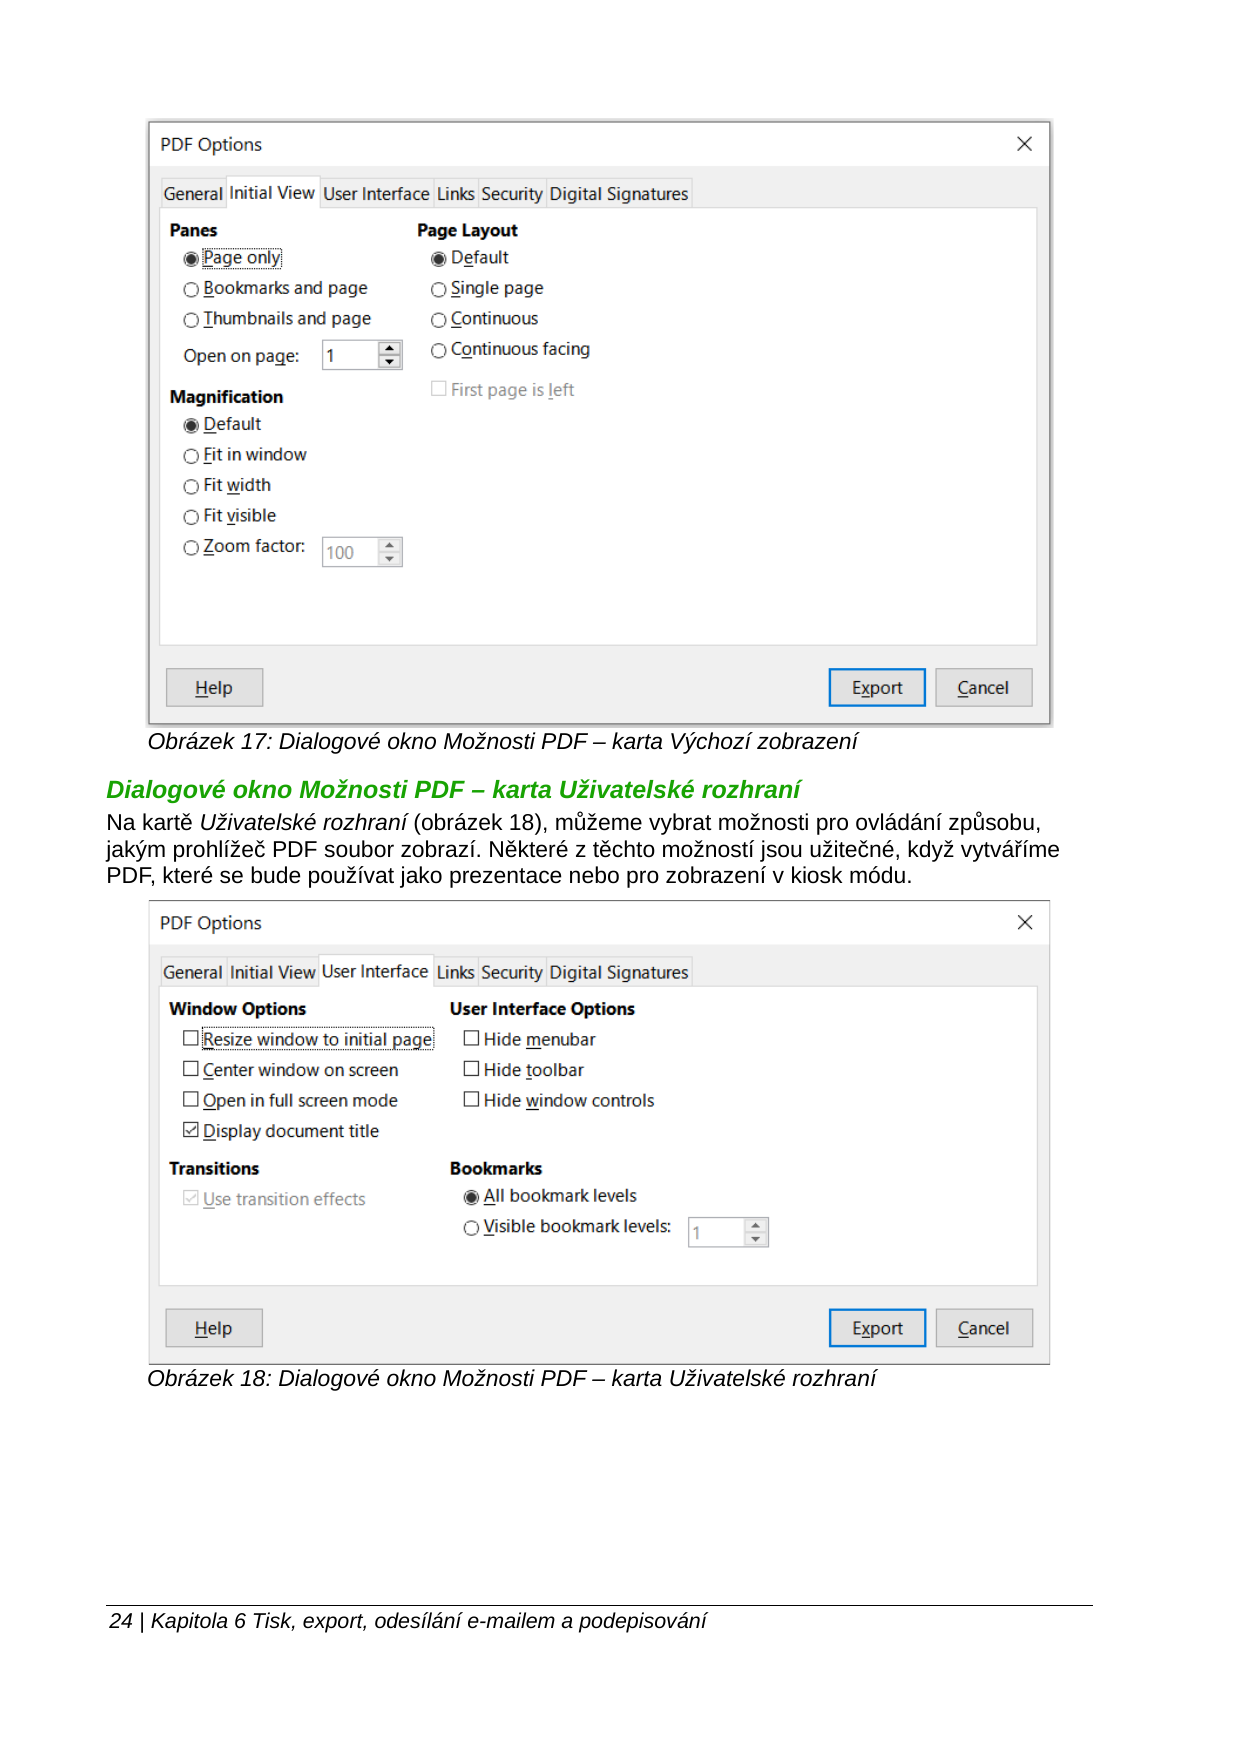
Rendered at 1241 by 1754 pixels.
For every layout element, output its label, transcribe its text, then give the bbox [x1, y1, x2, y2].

picture [148, 900, 1050, 1365]
text Obrázek 17: Dialogové okno Možnosti PDF – karta Výchozí zobrazení [147, 728, 1051, 754]
text Na kartě Uživatelské rozhraní (obrázek 18), můžeme vybrat možnosti pro ovládání způsobu, jakým prohlížeč PDF soubor zobrazí. Některé z těchto možností jsou užitečné, když vytváříme PDF, které se bude používat jako prezentace nebo pro zobrazení v kiosk módu. [106, 809, 1093, 888]
picture [145, 118, 1054, 728]
subtitle Dialogové okno Možnosti PDF – karta Uživatelské rozhraní [106, 774, 1093, 803]
text Obrázek 18: Dialogové okno Možnosti PDF – karta Uživatelské rozhraní [147, 901, 1052, 1391]
